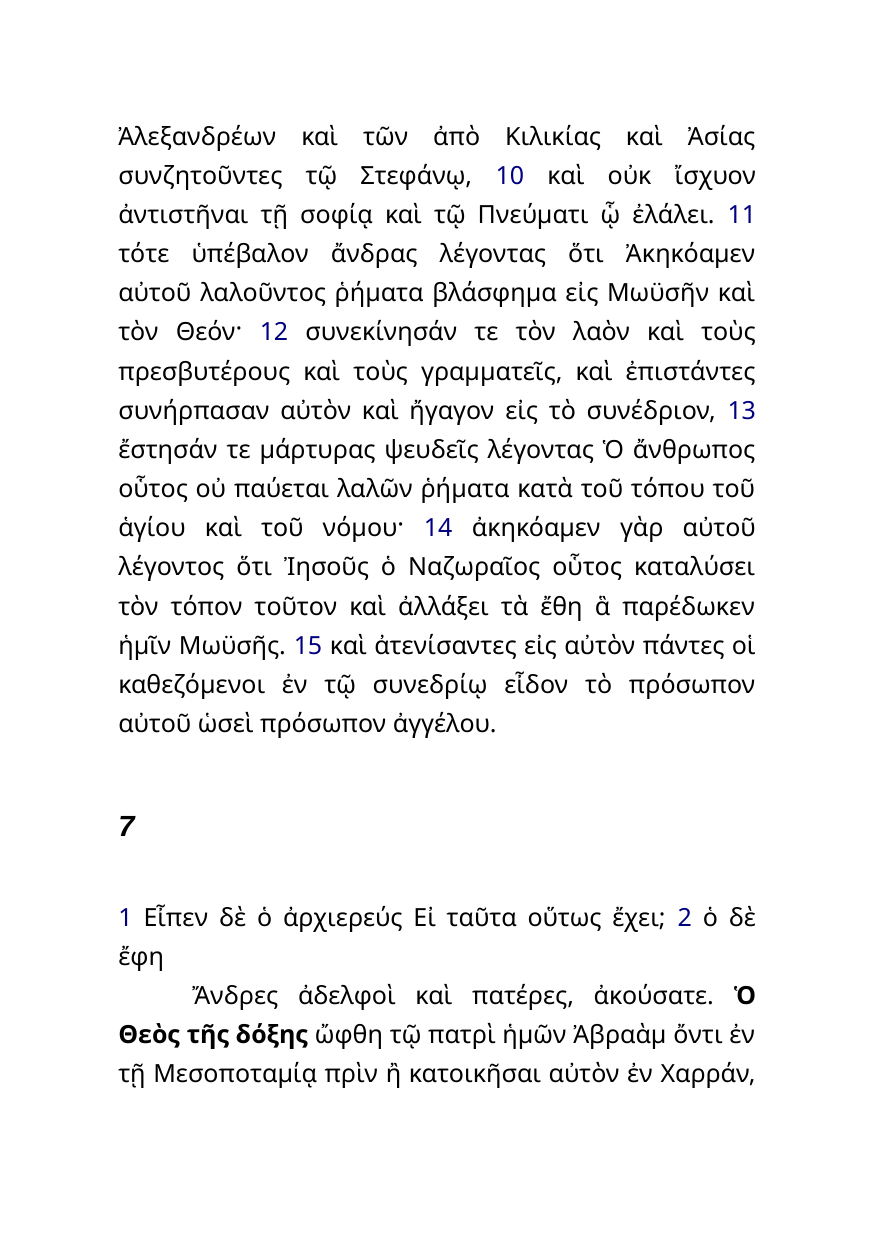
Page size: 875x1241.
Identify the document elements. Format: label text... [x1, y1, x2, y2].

text Ἀλεξανδρέων καὶ τῶν ἀπὸ Κιλικίας καὶ Ἀσίας συνζητοῦντες τῷ Στεφάνῳ, 10 καὶ οὐκ ἴσχυον ἀντιστῆναι τῇ σοφίᾳ καὶ τῷ Πνεύματι ᾧ ἐλάλει. 11 τότε ὑπέβαλον ἄνδρας λέγοντας ὅτι Ἀκηκόαμεν αὐτοῦ λαλοῦντος ῥήματα βλάσφημα εἰς Μωϋσῆν καὶ τὸν Θεόν· 12 συνεκίνησάν τε τὸν λαὸν καὶ τοὺς πρεσβυτέρους καὶ τοὺς γραμματεῖς, καὶ ἐπιστάντες συνήρπασαν αὐτὸν καὶ ἤγαγον εἰς τὸ συνέδριον, 13 ἔστησάν τε μάρτυρας ψευδεῖς λέγοντας Ὁ ἄνθρωπος οὗτος οὐ παύεται λαλῶν ῥήματα κατὰ τοῦ τόπου τοῦ ἁγίου καὶ τοῦ νόμου· 14 ἀκηκόαμεν γὰρ αὐτοῦ λέγοντος ὅτι Ἰησοῦς ὁ Ναζωραῖος οὗτος καταλύσει τὸν τόπον τοῦτον καὶ ἀλλάξει τὰ ἔθη ἃ παρέδωκεν ἡμῖν Μωϋσῆς. 15 καὶ ἀτενίσαντες εἰς αὐτὸν πάντες οἱ καθεζόμενοι ἐν τῷ συνεδρίῳ εἶδον τὸ πρόσωπον αὐτοῦ ὡσεὶ πρόσωπον ἀγγέλου. [118, 118, 756, 740]
text 1 Εἶπεν δὲ ὁ ἀρχιερεύς Εἰ ταῦτα οὕτως ἔχει; 2 ὁ δὲ ἔφη [118, 899, 756, 972]
subtitle 7 [118, 809, 756, 842]
text Ἄνδρες ἀδελφοὶ καὶ πατέρες, ἀκούσατε. Ὁ Θεὸς τῆς δόξης ὤφθη τῷ πατρὶ ἡμῶν Ἀβραὰμ ὄντι ἐν τῇ Μεσοποταμίᾳ πρὶν ἢ κατοικῆσαι αὐτὸν ἐν Χαρράν, [118, 977, 756, 1090]
